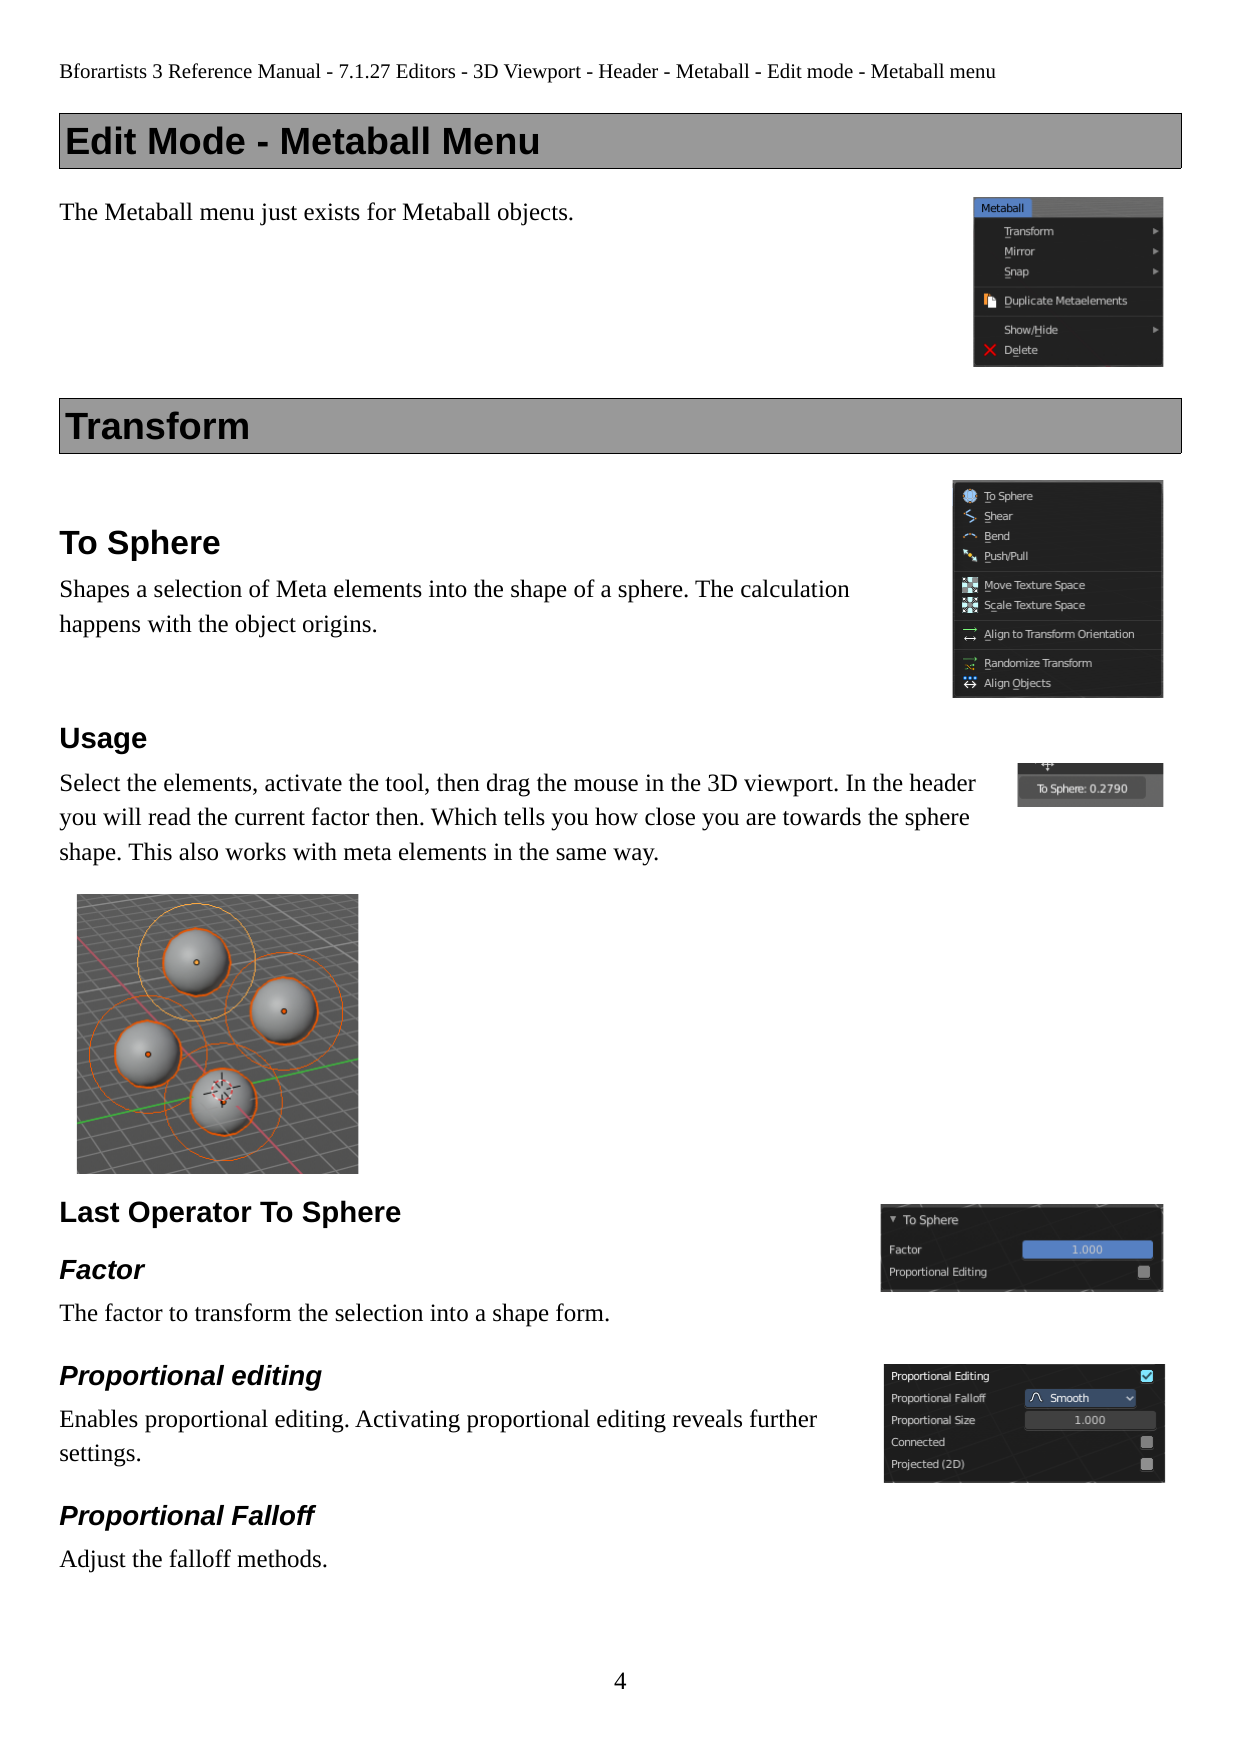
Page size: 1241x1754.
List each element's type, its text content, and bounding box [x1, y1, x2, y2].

text The Metaball menu just exists for Metaball objects. [59, 197, 973, 225]
subtitle [1164, 1253, 1181, 1285]
table_header Edit Mode - Metaball Menu [60, 114, 1181, 168]
subtitle To Sphere [59, 523, 952, 562]
picture [973, 197, 1164, 367]
text The factor to transform the selection into a shape form. [59, 1298, 1181, 1327]
subtitle Proportional editing [59, 1359, 1181, 1391]
picture [1017, 763, 1164, 807]
subtitle Factor [59, 1253, 880, 1285]
text Enables proportional editing. Activating proportional editing reveals further settings. [59, 1404, 883, 1467]
subtitle Last Operator To Sphere [59, 1195, 1181, 1228]
table_header Transform [60, 399, 1181, 453]
subtitle [1164, 523, 1181, 562]
subtitle Usage [59, 721, 1181, 755]
picture [952, 480, 1164, 698]
picture [880, 1204, 1164, 1292]
subtitle Proportional Falloff [59, 1500, 1181, 1532]
picture [76, 894, 359, 1174]
picture [883, 1364, 1166, 1483]
text Adjust the falloff methods. [59, 1544, 1181, 1573]
text Shapes a selection of Meta elements into the shape of a sphere. The calculation happens with the object origins. [59, 574, 952, 637]
text Select the elements, activate the tool, then drag the mouse in the 3D viewport. In the header you will read the current factor then. Which tells you how close you are towards the sphere shape. This also works with meta elements in the same way. [59, 768, 1181, 865]
